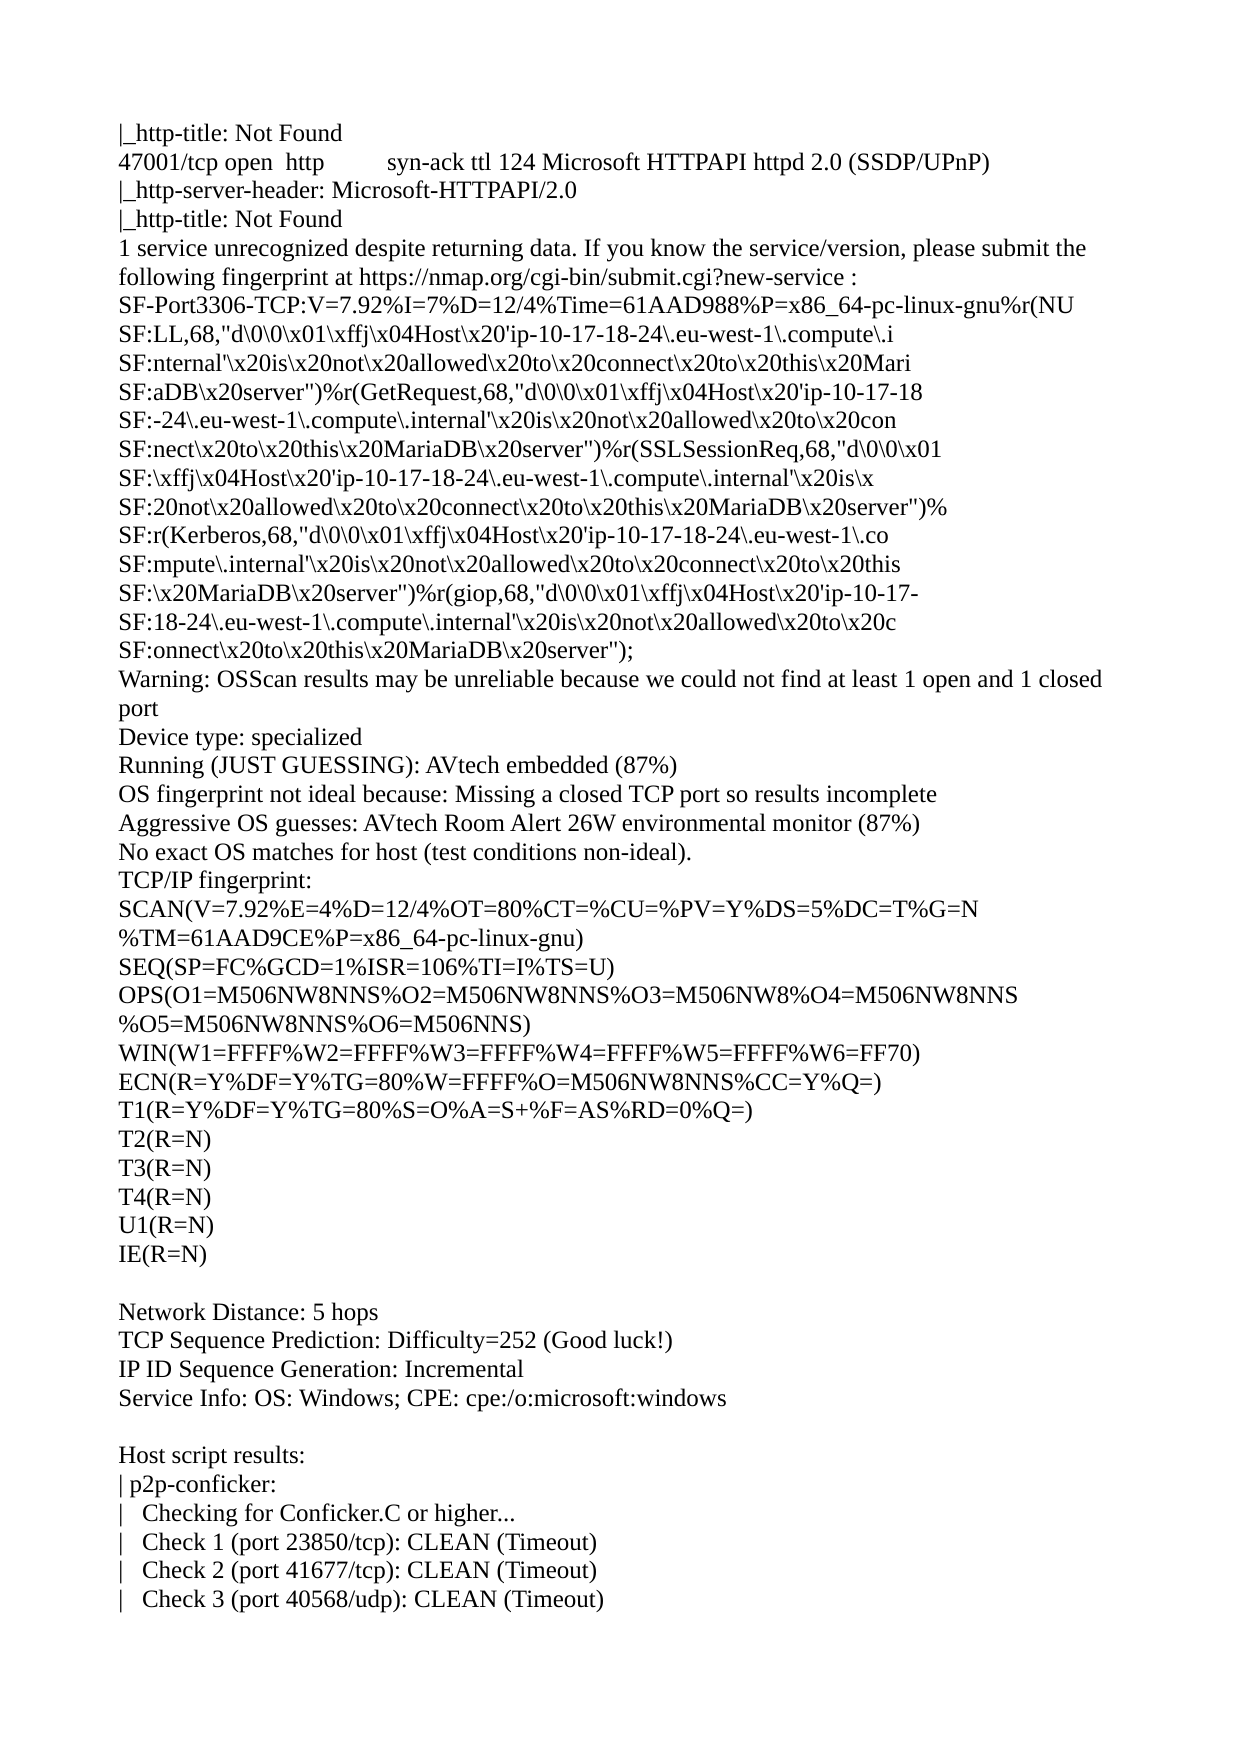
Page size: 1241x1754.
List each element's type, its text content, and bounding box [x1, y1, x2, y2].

text SF:r(Kerberos,68,"d\0\0\x01\xffj\x04Host\x20'ip-10-17-18-24\.eu-west-1\.co [118, 521, 1122, 549]
text TCP/IP fingerprint: [118, 866, 1122, 894]
text T1(R=Y%DF=Y%TG=80%S=O%A=S+%F=AS%RD=0%Q=) [118, 1096, 1122, 1124]
text T2(R=N) [118, 1124, 1122, 1153]
text SF:\x20MariaDB\x20server")%r(giop,68,"d\0\0\x01\xffj\x04Host\x20'ip-10-17- [118, 578, 1122, 607]
text SF:onnect\x20to\x20this\x20MariaDB\x20server"); [118, 636, 1122, 664]
text Service Info: OS: Windows; CPE: cpe:/o:microsoft:windows [118, 1383, 1122, 1412]
text ECN(R=Y%DF=Y%TG=80%W=FFFF%O=M506NW8NNS%CC=Y%Q=) [118, 1067, 1122, 1096]
text SF:\xffj\x04Host\x20'ip-10-17-18-24\.eu-west-1\.compute\.internal'\x20is\x [118, 463, 1122, 492]
text | p2p-conficker: [118, 1469, 1122, 1498]
text U1(R=N) [118, 1211, 1122, 1239]
text Network Distance: 5 hops [118, 1297, 1122, 1326]
text WIN(W1=FFFF%W2=FFFF%W3=FFFF%W4=FFFF%W5=FFFF%W6=FF70) [118, 1038, 1122, 1067]
text | Check 3 (port 40568/udp): CLEAN (Timeout) [118, 1584, 1122, 1613]
text Running (JUST GUESSING): AVtech embedded (87%) [118, 751, 1122, 779]
text 1 service unrecognized despite returning data. If you know the service/version, please submit the following fingerprint at https://nmap.org/cgi-bin/submit.cgi?new-service : [118, 233, 1122, 291]
text SF:20not\x20allowed\x20to\x20connect\x20to\x20this\x20MariaDB\x20server")% [118, 492, 1122, 521]
text T3(R=N) [118, 1153, 1122, 1182]
text |_http-title: Not Found [118, 204, 1122, 233]
text No exact OS matches for host (test conditions non-ideal). [118, 837, 1122, 866]
text | Check 2 (port 41677/tcp): CLEAN (Timeout) [118, 1556, 1122, 1584]
text | Checking for Conficker.C or higher... [118, 1498, 1122, 1527]
text IE(R=N) [118, 1239, 1122, 1268]
text Device type: specialized [118, 722, 1122, 751]
text SF:nternal'\x20is\x20not\x20allowed\x20to\x20connect\x20to\x20this\x20Mari [118, 348, 1122, 377]
text Host script results: [118, 1441, 1122, 1469]
text T4(R=N) [118, 1182, 1122, 1211]
text 47001/tcp open http syn-ack ttl 124 Microsoft HTTPAPI httpd 2.0 (SSDP/UPnP) [118, 147, 1122, 176]
text SF:18-24\.eu-west-1\.compute\.internal'\x20is\x20not\x20allowed\x20to\x20c [118, 607, 1122, 636]
text SF:aDB\x20server")%r(GetRequest,68,"d\0\0\x01\xffj\x04Host\x20'ip-10-17-18 [118, 377, 1122, 406]
text SF:nect\x20to\x20this\x20MariaDB\x20server")%r(SSLSessionReq,68,"d\0\0\x01 [118, 434, 1122, 463]
text SEQ(SP=FC%GCD=1%ISR=106%TI=I%TS=U) [118, 952, 1122, 981]
text Aggressive OS guesses: AVtech Room Alert 26W environmental monitor (87%) [118, 808, 1122, 837]
text |_http-title: Not Found [118, 118, 1122, 147]
text IP ID Sequence Generation: Incremental [118, 1354, 1122, 1383]
text SF:mpute\.internal'\x20is\x20not\x20allowed\x20to\x20connect\x20to\x20this [118, 549, 1122, 578]
text TCP Sequence Prediction: Difficulty=252 (Good luck!) [118, 1326, 1122, 1354]
text SF:-24\.eu-west-1\.compute\.internal'\x20is\x20not\x20allowed\x20to\x20con [118, 406, 1122, 434]
text SCAN(V=7.92%E=4%D=12/4%OT=80%CT=%CU=%PV=Y%DS=5%DC=T%G=N%TM=61AAD9CE%P=x86_64-pc-linux-gnu) [118, 894, 1122, 952]
text |_http-server-header: Microsoft-HTTPAPI/2.0 [118, 176, 1122, 204]
text Warning: OSScan results may be unreliable because we could not find at least 1 open and 1 closed port [118, 664, 1122, 722]
text SF:LL,68,"d\0\0\x01\xffj\x04Host\x20'ip-10-17-18-24\.eu-west-1\.compute\.i [118, 319, 1122, 348]
text | Check 1 (port 23850/tcp): CLEAN (Timeout) [118, 1527, 1122, 1556]
text OPS(O1=M506NW8NNS%O2=M506NW8NNS%O3=M506NW8%O4=M506NW8NNS%O5=M506NW8NNS%O6=M506NNS) [118, 981, 1122, 1038]
text OS fingerprint not ideal because: Missing a closed TCP port so results incomplete [118, 779, 1122, 808]
text SF-Port3306-TCP:V=7.92%I=7%D=12/4%Time=61AAD988%P=x86_64-pc-linux-gnu%r(NU [118, 291, 1122, 319]
